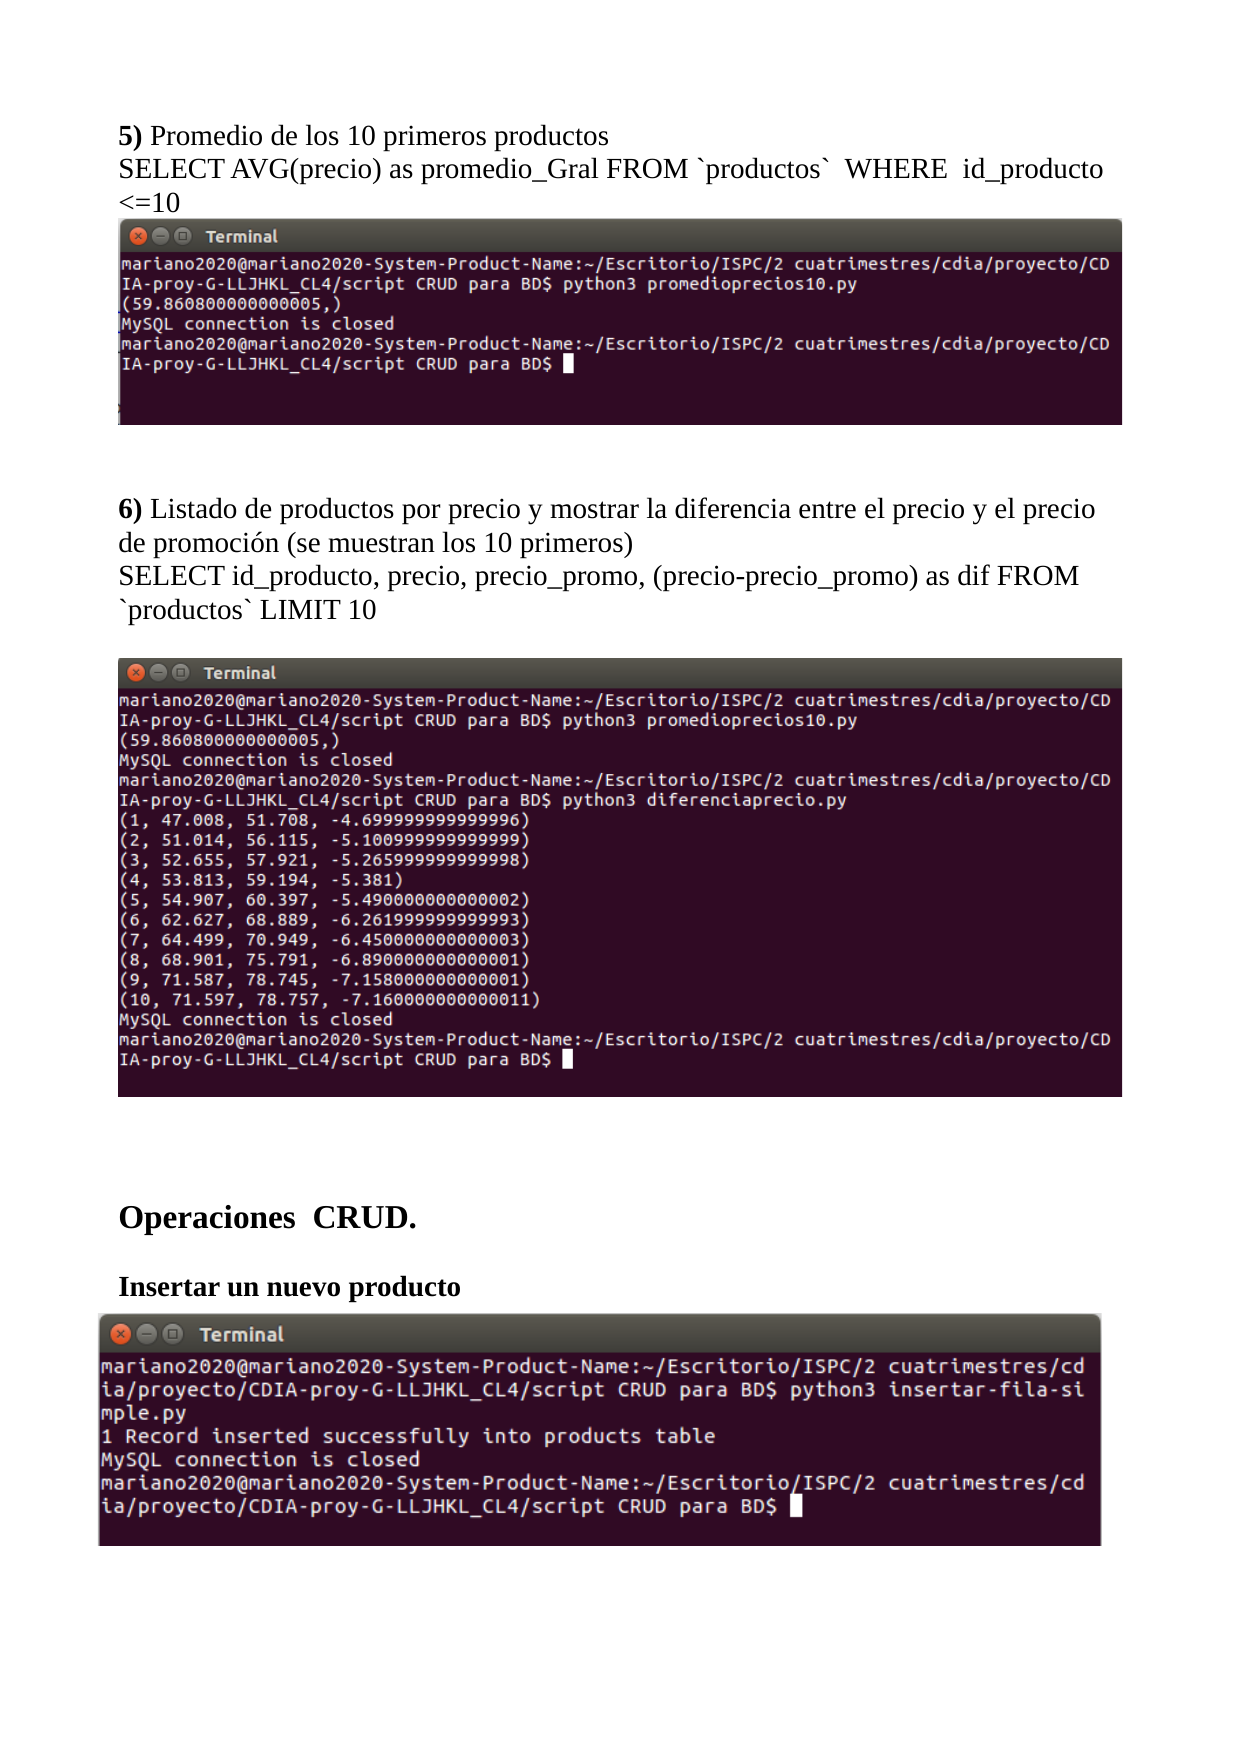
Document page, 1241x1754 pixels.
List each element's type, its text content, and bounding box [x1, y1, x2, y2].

text 5) Promedio de los 10 primeros productos [118, 118, 1122, 152]
text SELECT id_producto, precio, precio_promo, (precio-precio_promo) as dif FROM `productos` LIMIT 10 [118, 558, 1122, 625]
text Insertar un nuevo producto [118, 1269, 1122, 1303]
picture [118, 218, 1123, 425]
text Operaciones CRUD. [118, 1198, 1122, 1236]
text SELECT AVG(precio) as promedio_Gral FROM `productos` WHERE id_producto <=10 [118, 152, 1122, 218]
text 6) Listado de productos por precio y mostrar la diferencia entre el precio y el precio de promoción (se muestran los 10 primeros) [118, 491, 1122, 558]
picture [97, 1313, 1102, 1546]
picture [118, 658, 1123, 1097]
